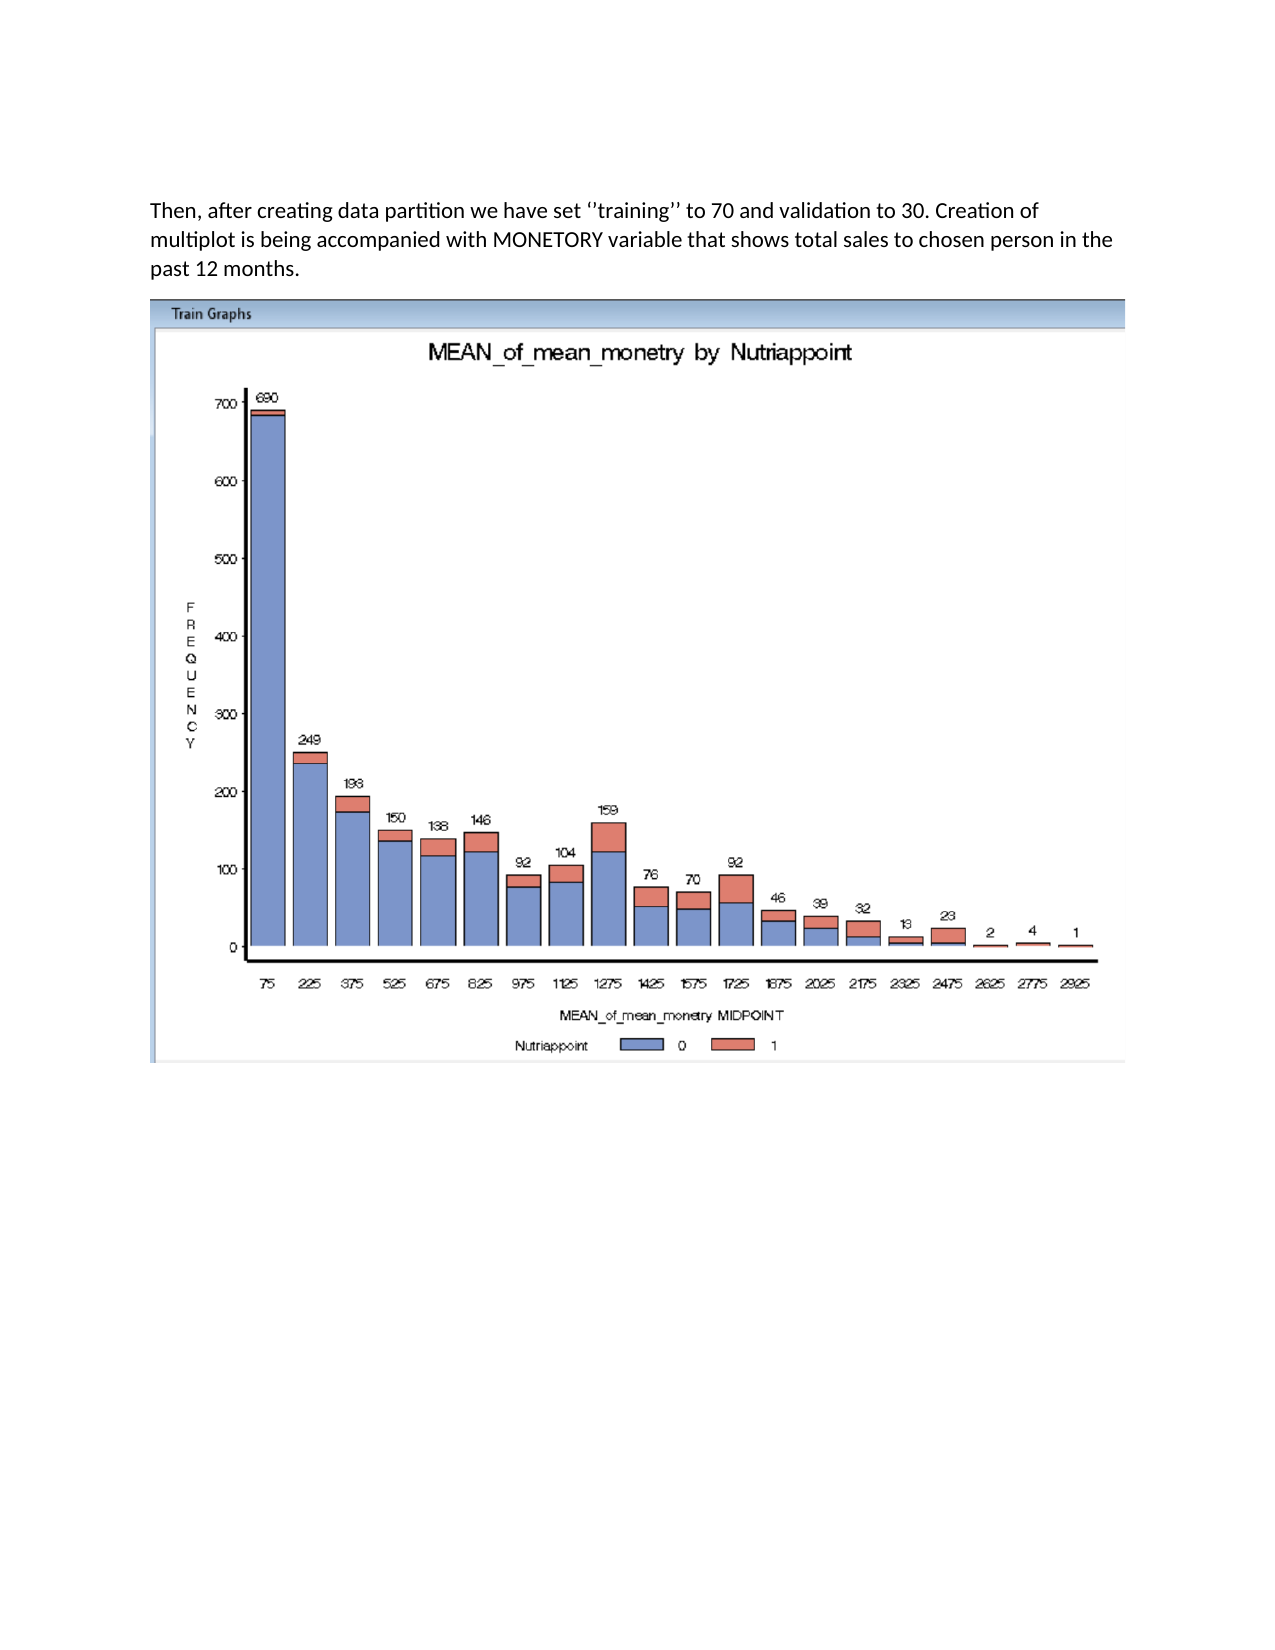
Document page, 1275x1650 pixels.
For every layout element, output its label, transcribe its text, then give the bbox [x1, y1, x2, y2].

text Then, after creating data partition we have set ‘’training’’ to 70 and validation to 30. Creation of multiplot is being accompanied with MONETORY variable that shows total sales to chosen person in the past 12 months. [150, 196, 1125, 282]
